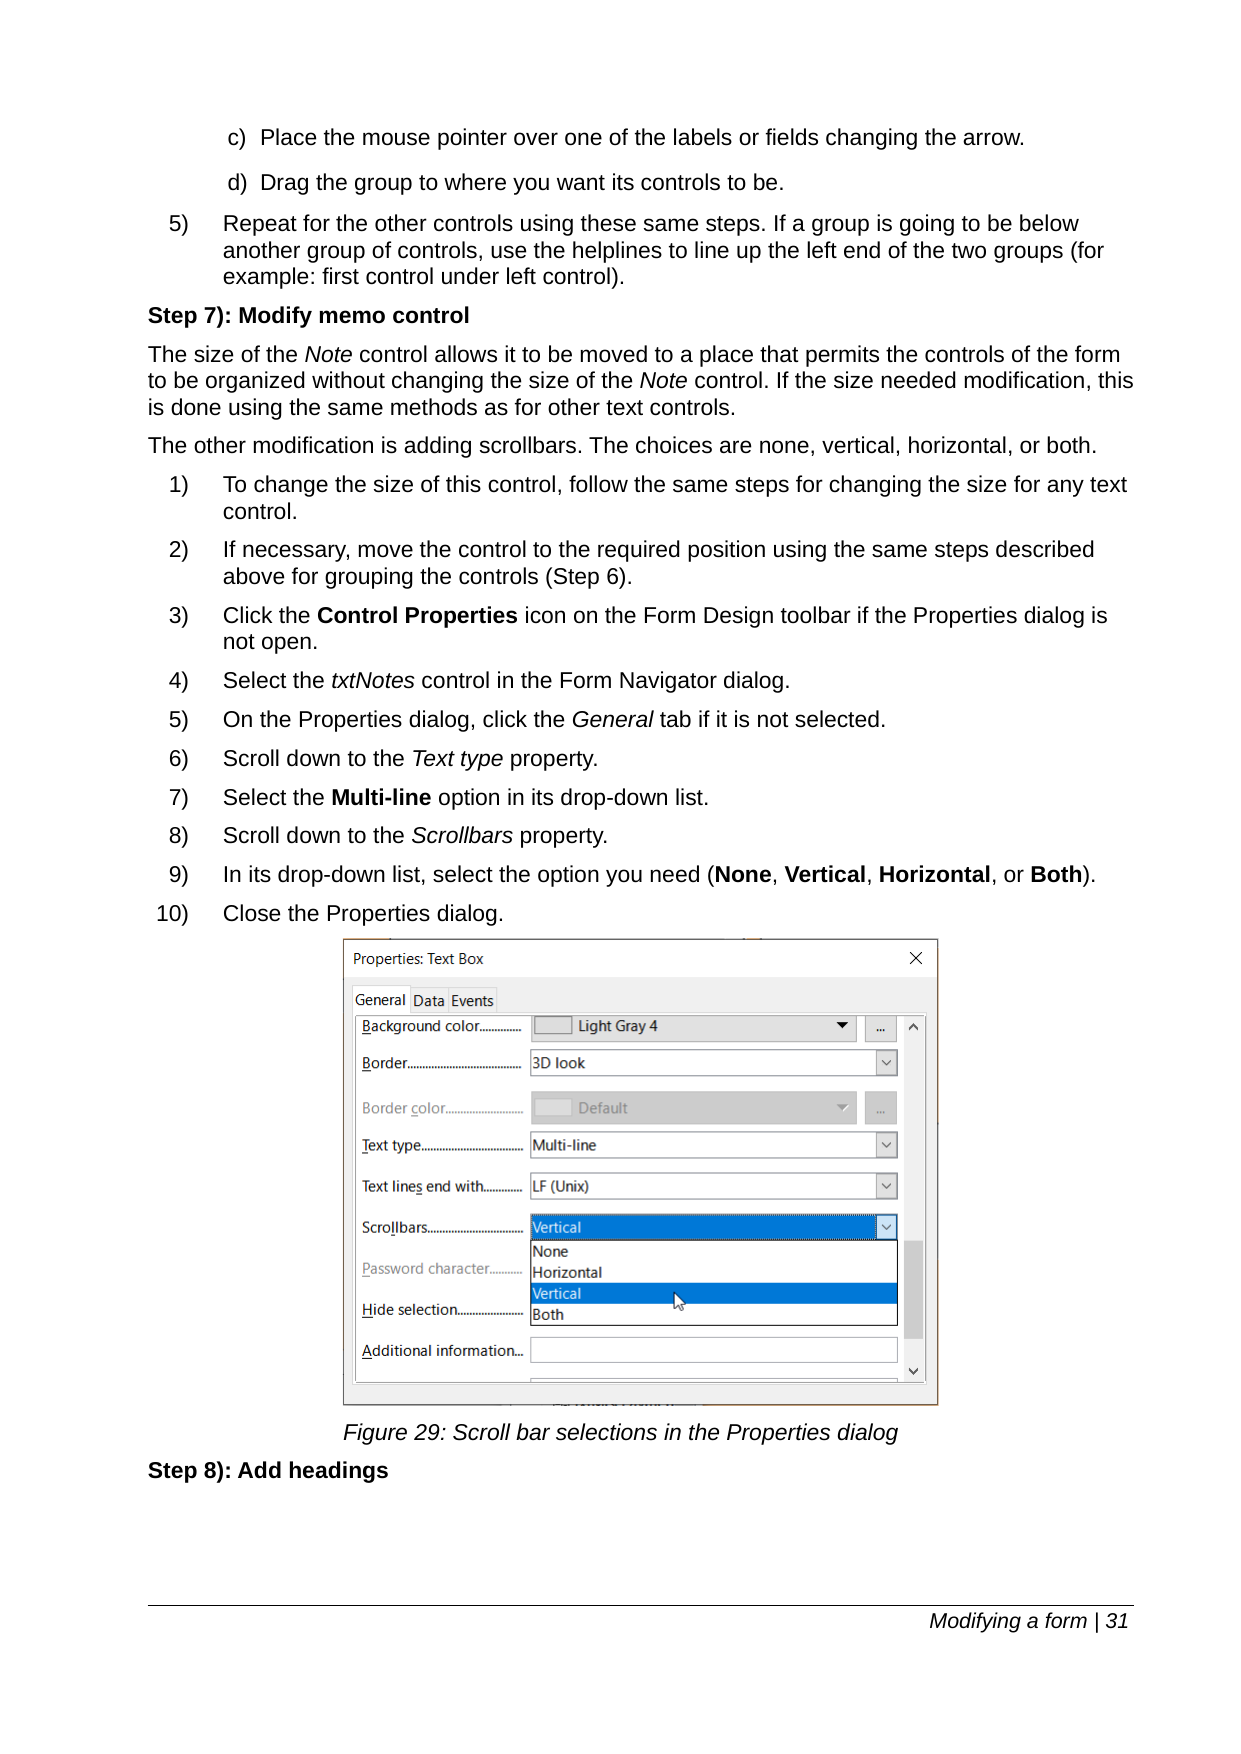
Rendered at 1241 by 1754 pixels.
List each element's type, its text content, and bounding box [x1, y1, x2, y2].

text The size of the Note control allows it to be moved to a place that permits the controls of the form to be organized without changing the size of the Note control. If the size needed modification, this is done using the same methods as for other text controls. [148, 341, 1134, 420]
list In its drop-down list, select the option you need (None, Vertical, Horizontal, or Both). [189, 861, 1134, 887]
text The other modification is adding scrollbars. The choices are none, vertical, horizontal, or both. [148, 432, 1134, 459]
list On the Properties dialog, click the General tab if it is not selected. [189, 706, 1134, 732]
list Click the Control Properties icon on the Form Design toolbar if the Properties dialog is not open. [189, 602, 1134, 654]
list If necessary, move the control to the required position using the same steps described above for grouping the controls (Step 6). [189, 536, 1134, 589]
picture [342, 938, 939, 1406]
list To change the size of this control, follow the same steps for changing the size for any text control. [189, 471, 1134, 524]
text Step 8): Add headings [148, 1457, 1134, 1484]
list Scroll down to the Text type property. [189, 744, 1134, 771]
list Close the Properties dialog. [189, 900, 1134, 926]
list Repeat for the other controls using these same steps. If a group is going to be below another group of controls, use the helplines to line up the left end of the two groups (for example: first control under left control). [189, 210, 1134, 289]
list Select the Multi-line option in its drop-down list. [189, 783, 1134, 810]
text Step 7): Modify memo control [148, 302, 1134, 328]
list Place the mouse pointer over one of the labels or fields changing the arrow. [224, 121, 1134, 153]
list Scroll down to the Scrollbars property. [189, 822, 1134, 849]
list Drag the group to where you want its controls to be. [224, 166, 1134, 198]
list Select the txtNotes control in the Form Navigator dialog. [189, 667, 1134, 693]
text Figure 29: Scroll bar selections in the Properties dialog [343, 1418, 939, 1445]
